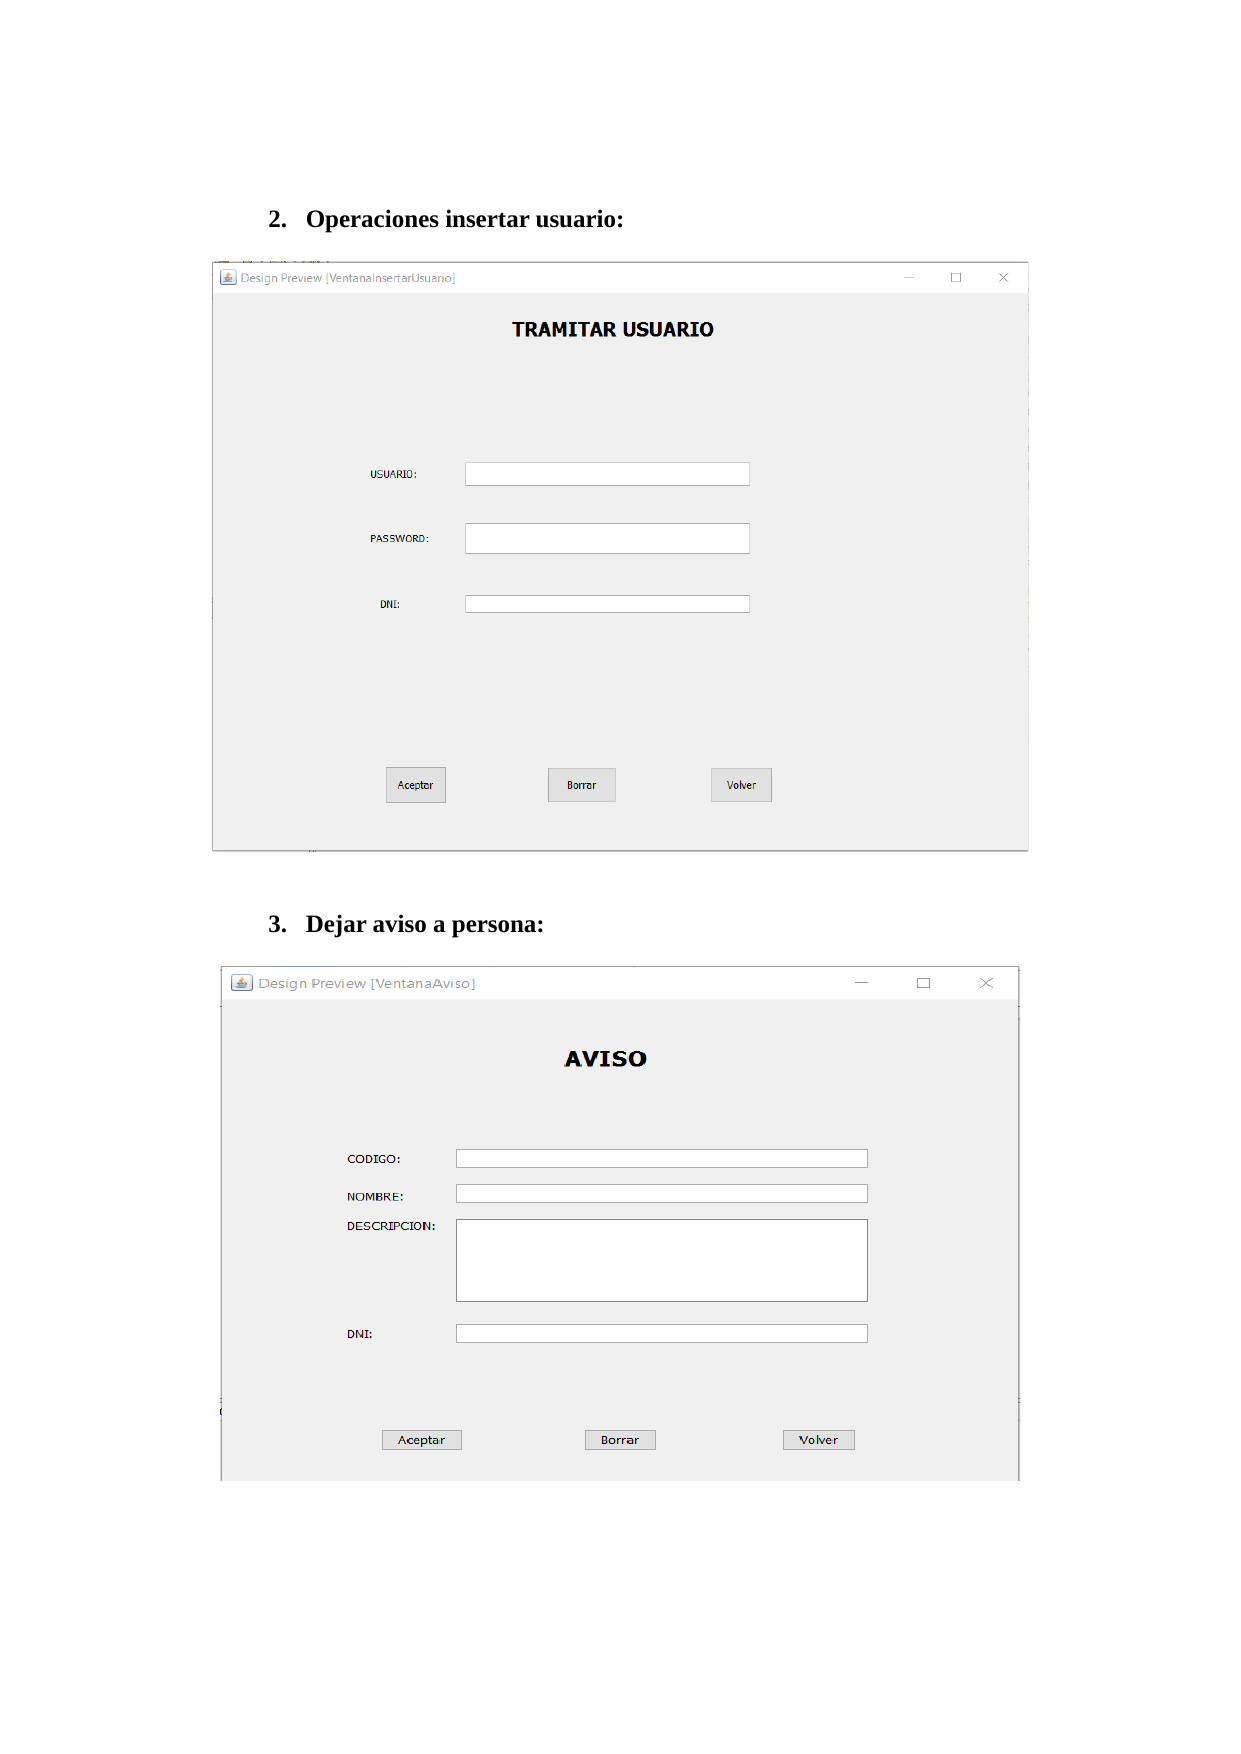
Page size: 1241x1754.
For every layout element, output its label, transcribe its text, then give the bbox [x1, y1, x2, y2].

picture [211, 261, 1029, 852]
list Dejar aviso a persona: [268, 909, 1122, 937]
picture [220, 966, 1021, 1481]
list Operaciones insertar usuario: [268, 204, 1122, 233]
